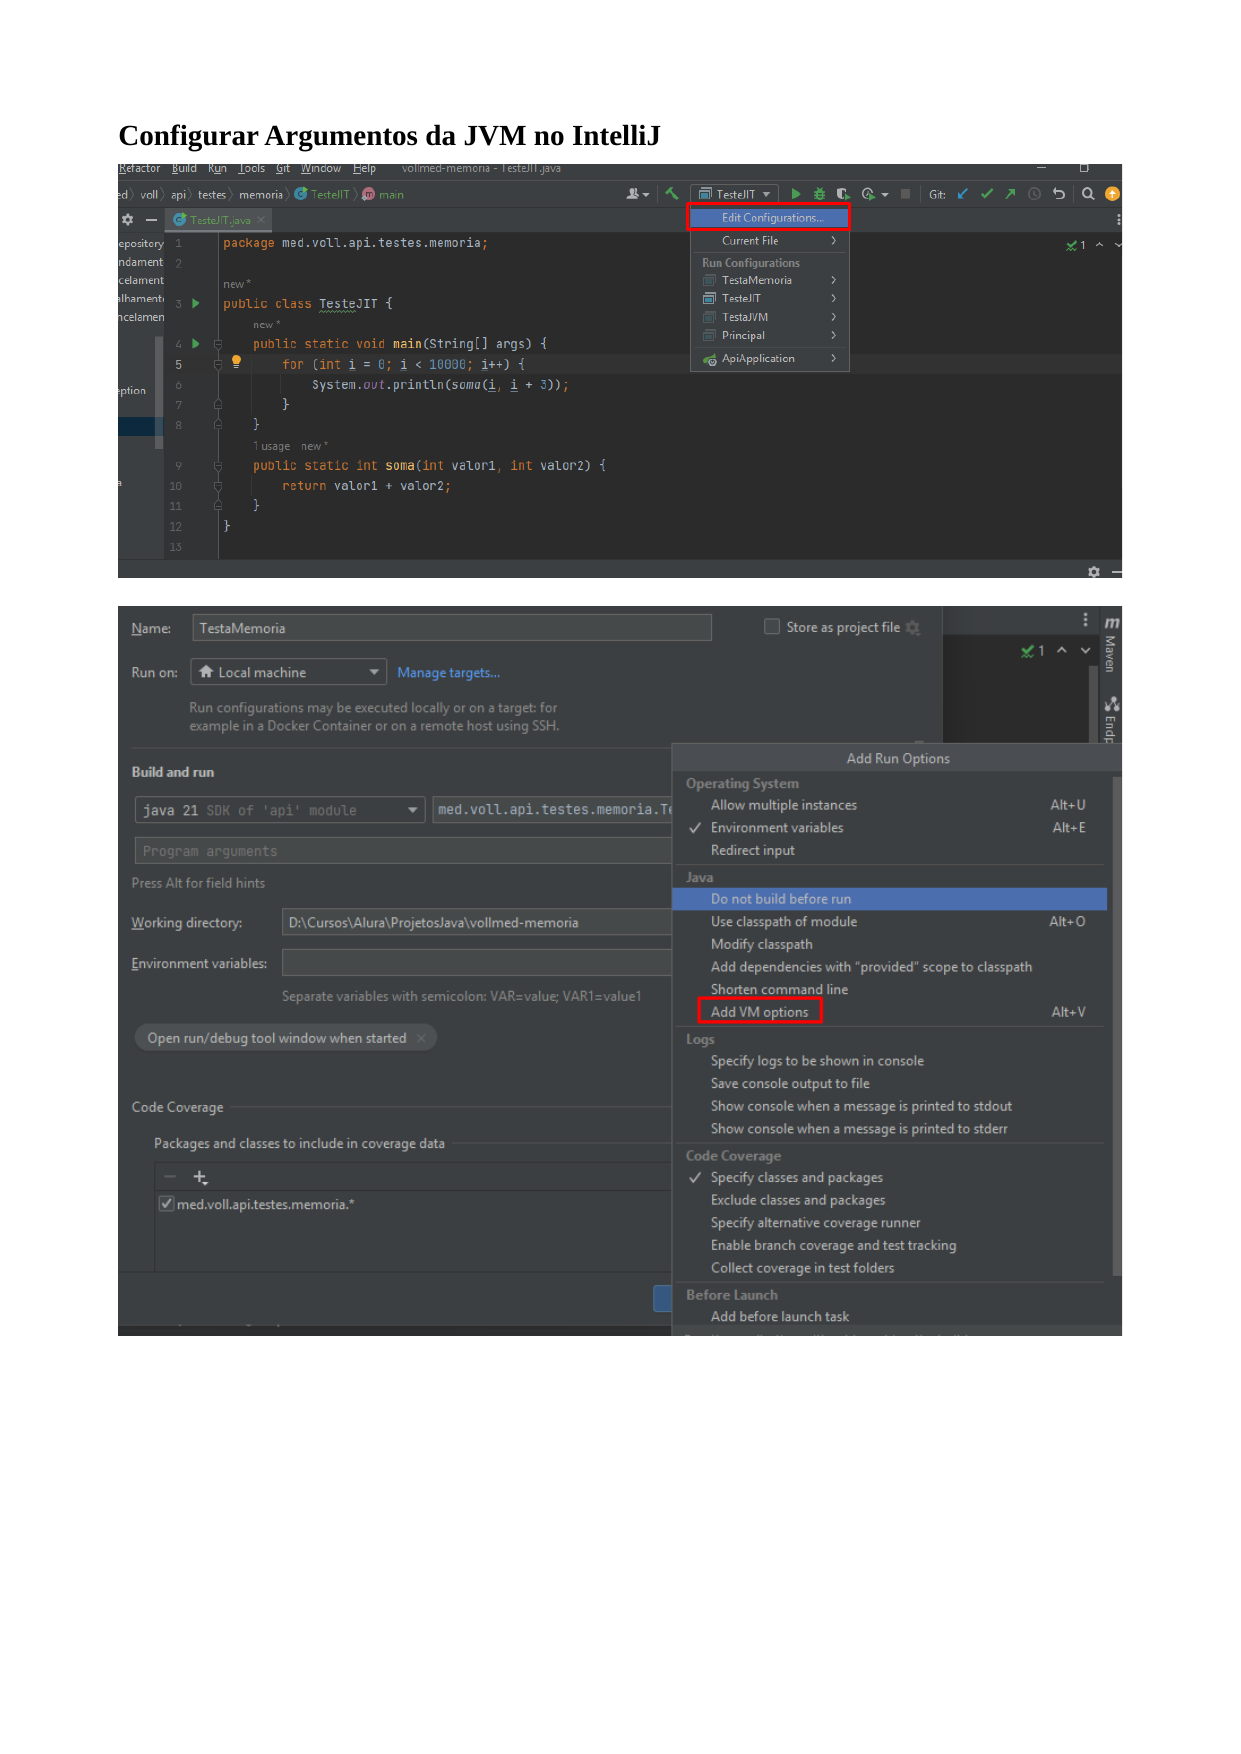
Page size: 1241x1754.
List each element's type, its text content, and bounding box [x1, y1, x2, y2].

picture [118, 606, 1123, 1336]
picture [118, 164, 1123, 578]
subtitle Configurar Argumentos da JVM no IntelliJ [118, 118, 1122, 152]
